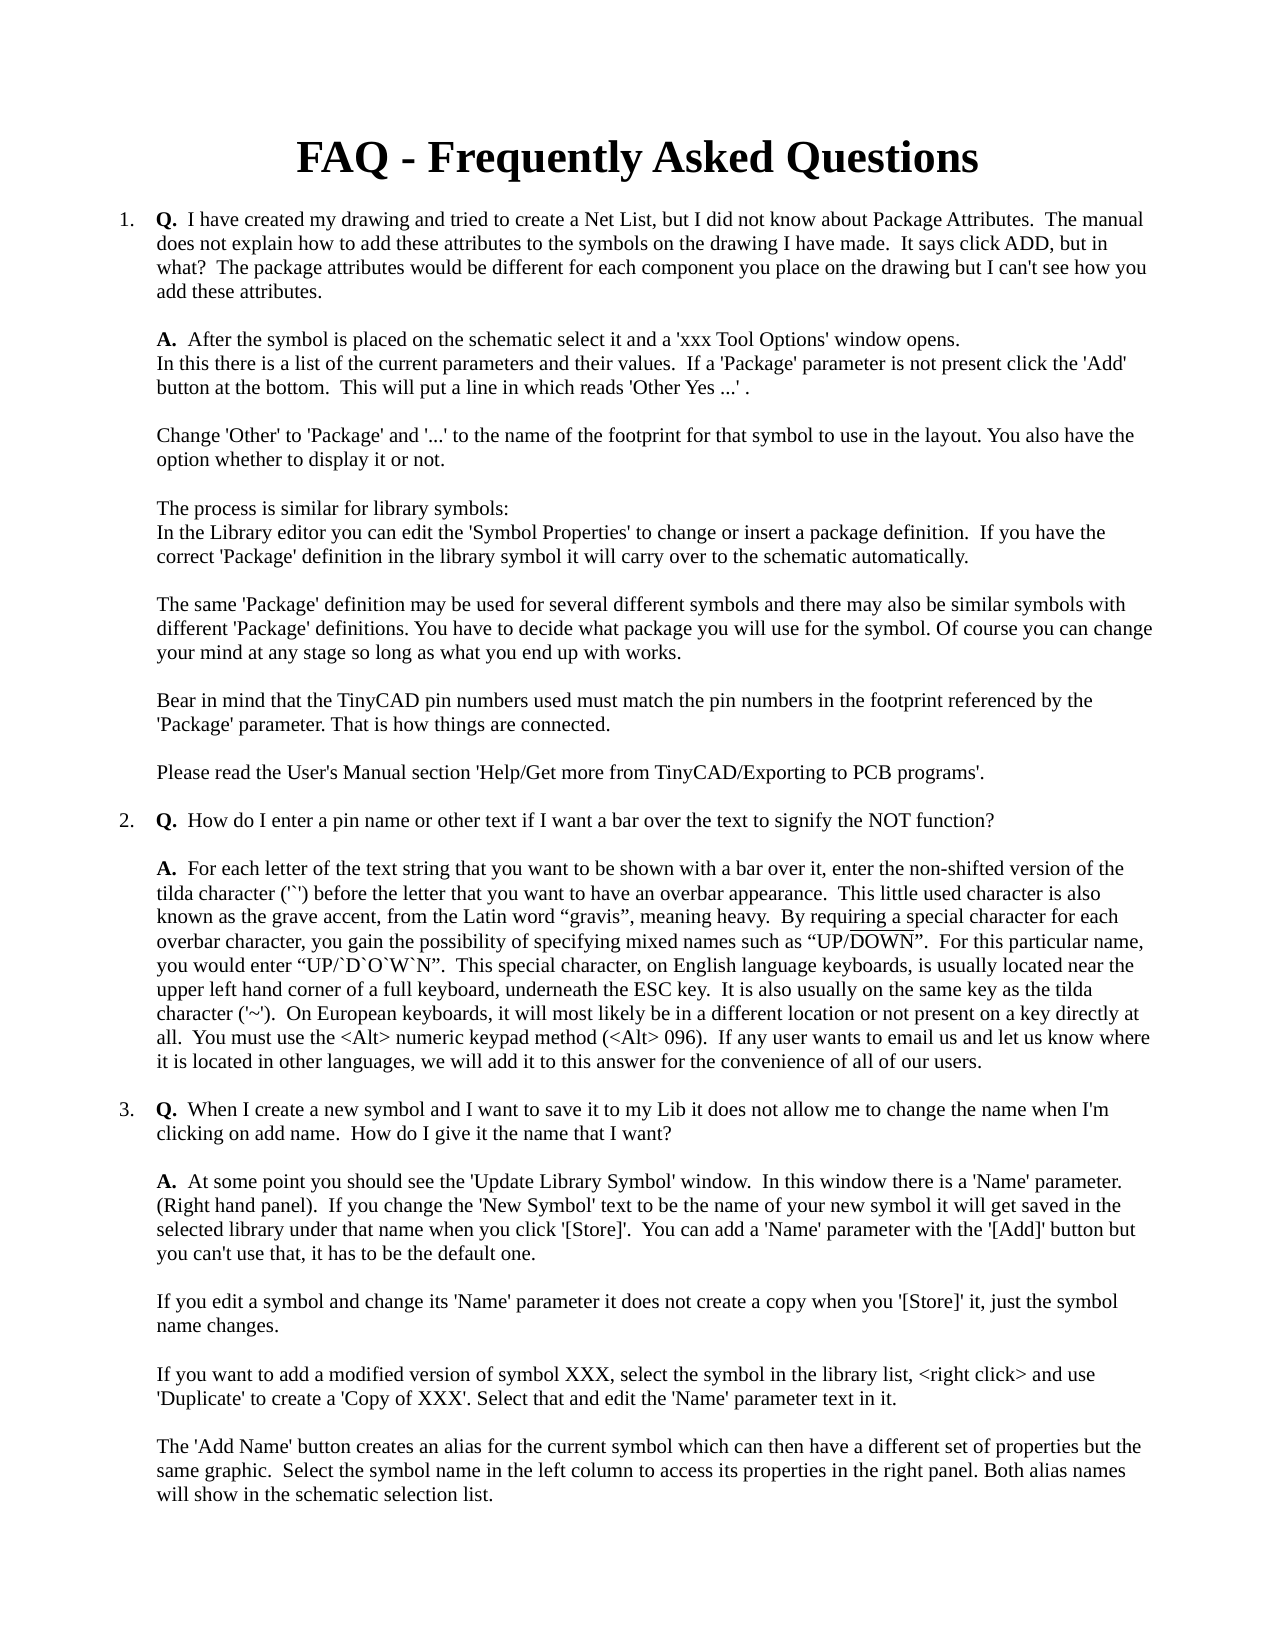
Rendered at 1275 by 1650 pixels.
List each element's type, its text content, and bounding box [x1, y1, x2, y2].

text FAQ - Frequently Asked Questions [118, 130, 1157, 183]
list Q. How do I enter a pin name or other text if I want a bar over the text to signify the NOT function? A. For each letter of the text string that you want to be shown with a bar over it, enter the non-shifted version of the tilda character ('`') before the letter that you want to have an overbar appearance. This little used character is also known as the grave accent, from the Latin word “gravis”, meaning heavy. By requiring a special character for each overbar character, you gain the possibility of specifying mixed names such as “UP/DOWN”. For this particular name, you would enter “UP/`D`O`W`N”. This special character, on English language keyboards, is usually located near the upper left hand corner of a full keyboard, underneath the ESC key. It is also usually on the same key as the tilda character ('~'). On European keyboards, it will most likely be in a different location or not present on a key directly at all. You must use the <Alt> numeric keypad method (<Alt> 096). If any user wants to email us and let us know where it is located in other languages, we will add it to this answer for the convenience of all of our users. [119, 808, 1157, 1073]
list Q. I have created my drawing and tried to create a Net List, but I did not know about Package Attributes. The manual does not explain how to add these attributes to the symbols on the drawing I have made. It says click ADD, but in what? The package attributes would be different for each component you place on the drawing but I can't see how you add these attributes. A. After the symbol is placed on the schematic select it and a 'xxx Tool Options' window opens. In this there is a list of the current parameters and their values. If a 'Package' parameter is not present click the 'Add' button at the bottom. This will put a line in which reads 'Other Yes ...' . Change 'Other' to 'Package' and '...' to the name of the footprint for that symbol to use in the layout. You also have the option whether to display it or not. The process is similar for library symbols: In the Library editor you can edit the 'Symbol Properties' to change or insert a package definition. If you have the correct 'Package' definition in the library symbol it will carry over to the schematic automatically. The same 'Package' definition may be used for several different symbols and there may also be similar symbols with different 'Package' definitions. You have to decide what package you will use for the symbol. Of course you can change your mind at any stage so long as what you end up with works. Bear in mind that the TinyCAD pin numbers used must match the pin numbers in the footprint referenced by the 'Package' parameter. That is how things are connected. Please read the User's Manual section 'Help/Get more from TinyCAD/Exporting to PCB programs'. [119, 207, 1157, 784]
list Q. When I create a new symbol and I want to save it to my Lib it does not allow me to change the name when I'm clicking on add name. How do I give it the name that I want? A. At some point you should see the 'Update Library Symbol' window. In this window there is a 'Name' parameter. (Right hand panel). If you change the 'New Symbol' text to be the name of your new symbol it will get saved in the selected library under that name when you click '[Store]'. You can add a 'Name' parameter with the '[Add]' button but you can't use that, it has to be the default one. If you edit a symbol and change its 'Name' parameter it does not create a copy when you '[Store]' it, just the symbol name changes. If you want to add a modified version of symbol XXX, select the symbol in the library list, <right click> and use 'Duplicate' to create a 'Copy of XXX'. Select that and edit the 'Name' parameter text in it. The 'Add Name' button creates an alias for the current symbol which can then have a different set of properties but the same graphic. Select the symbol name in the left column to access its properties in the right panel. Both alias names will show in the schematic selection list. [119, 1097, 1157, 1506]
